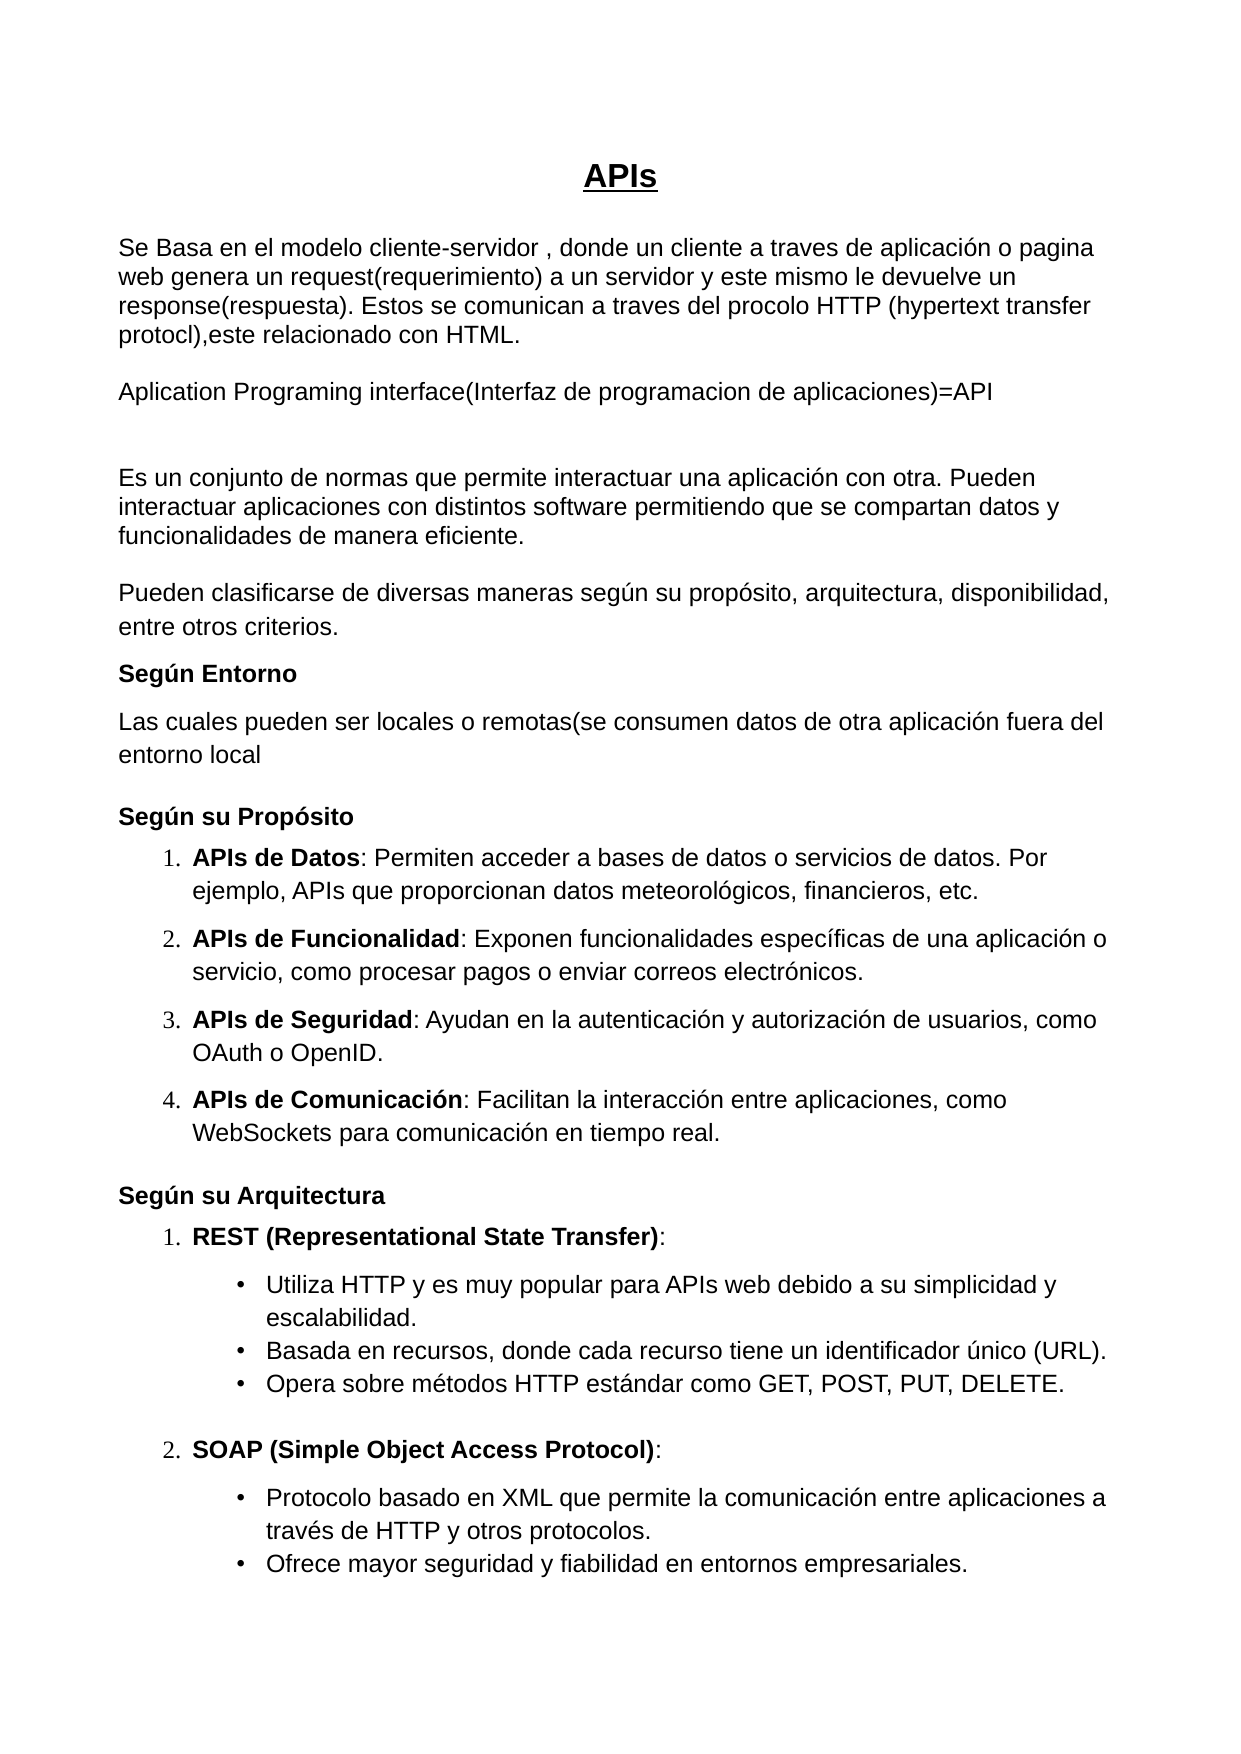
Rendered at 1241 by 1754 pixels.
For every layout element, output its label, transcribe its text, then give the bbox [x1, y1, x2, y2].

subtitle Según su Arquitectura [118, 1181, 1122, 1209]
text Pueden clasificarse de diversas maneras según su propósito, arquitectura, disponibilidad, entre otros criterios. [118, 578, 1122, 640]
list Basada en recursos, donde cada recurso tiene un identificador único (URL). [236, 1336, 1122, 1364]
text Se Basa en el modelo cliente-servidor , donde un cliente a traves de aplicación o pagina web genera un request(requerimiento) a un servidor y este mismo le devuelve un response(respuesta). Estos se comunican a traves del procolo HTTP (hypertext transfer protocl),este relacionado con HTML. [118, 233, 1122, 348]
list SOAP (Simple Object Access Protocol): [162, 1435, 1122, 1464]
text Es un conjunto de normas que permite interactuar una aplicación con otra. Pueden interactuar aplicaciones con distintos software permitiendo que se compartan datos y funcionalidades de manera eficiente. [118, 463, 1122, 550]
list REST (Representational State Transfer): [162, 1222, 1122, 1251]
list APIs de Datos: Permiten acceder a bases de datos o servicios de datos. Por ejemplo, APIs que proporcionan datos meteorológicos, financieros, etc. [162, 843, 1122, 905]
text Según Entorno [118, 659, 1122, 688]
list APIs de Seguridad: Ayudan en la autenticación y autorización de usuarios, como OAuth o OpenID. [162, 1004, 1122, 1066]
list APIs de Comunicación: Facilitan la interacción entre aplicaciones, como WebSockets para comunicación en tiempo real. [162, 1085, 1122, 1147]
list APIs de Funcionalidad: Exponen funcionalidades específicas de una aplicación o servicio, como procesar pagos o enviar correos electrónicos. [162, 924, 1122, 986]
list Opera sobre métodos HTTP estándar como GET, POST, PUT, DELETE. [236, 1369, 1122, 1398]
subtitle Según su Propósito [118, 802, 1122, 831]
text APIs [118, 157, 1122, 195]
list Utiliza HTTP y es muy popular para APIs web debido a su simplicidad y escalabilidad. [236, 1269, 1122, 1331]
list Protocolo basado en XML que permite la comunicación entre aplicaciones a través de HTTP y otros protocolos. [236, 1483, 1122, 1544]
list Ofrece mayor seguridad y fiabilidad en entornos empresariales. [236, 1549, 1122, 1578]
text Aplication Programing interface(Interfaz de programacion de aplicaciones)=API [118, 377, 1122, 406]
text Las cuales pueden ser locales o remotas(se consumen datos de otra aplicación fuera del entorno local [118, 707, 1122, 768]
